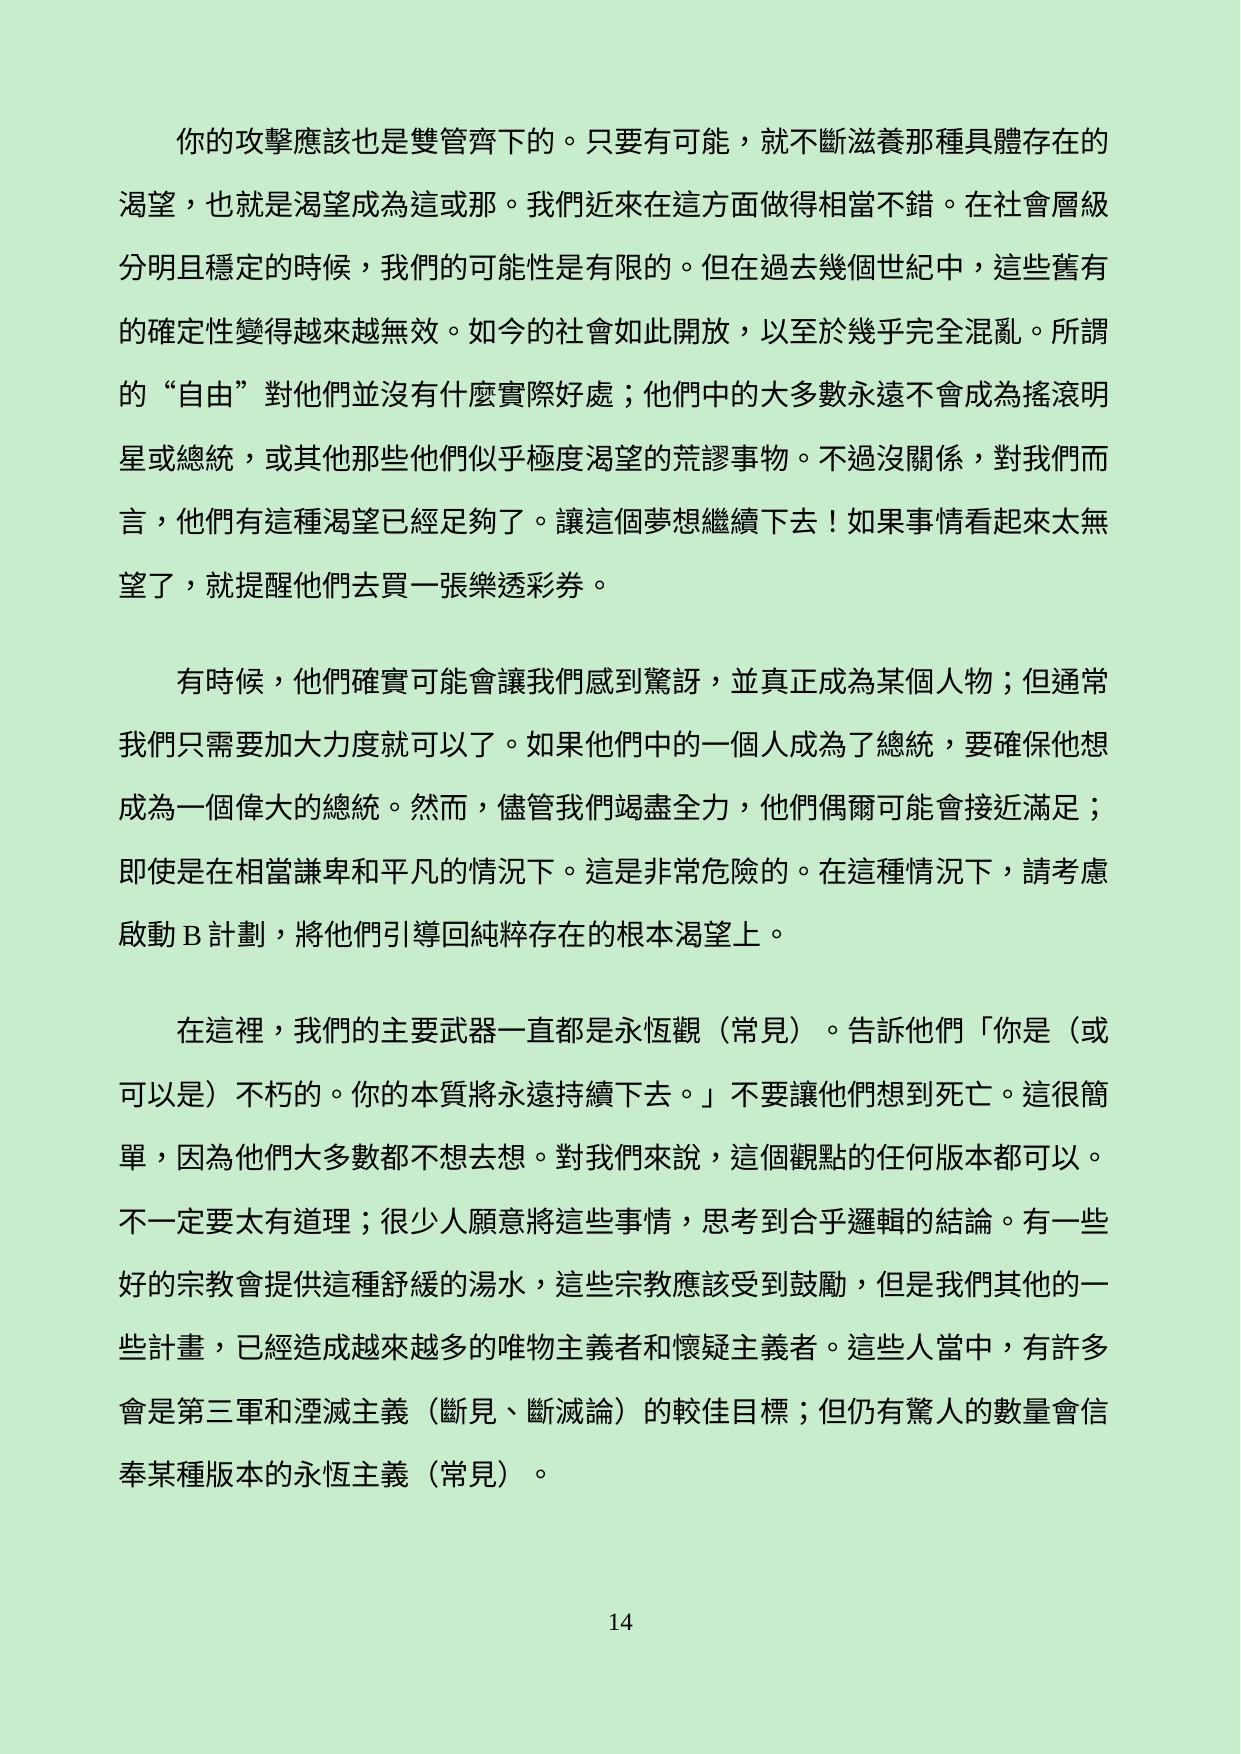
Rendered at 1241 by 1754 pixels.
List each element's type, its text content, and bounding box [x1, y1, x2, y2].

text 你的攻擊應該也是雙管齊下的。只要有可能，就不斷滋養那種具體存在的渴望，也就是渴望成為這或那。我們近來在這方面做得相當不錯。在社會層級分明且穩定的時候，我們的可能性是有限的。但在過去幾個世紀中，這些舊有的確定性變得越來越無效。如今的社會如此開放，以至於幾乎完全混亂。所謂的“自由”對他們並沒有什麼實際好處；他們中的大多數永遠不會成為搖滾明星或總統，或其他那些他們似乎極度渴望的荒謬事物。不過沒關係，對我們而言，他們有這種渴望已經足夠了。讓這個夢想繼續下去！如果事情看起來太無望了，就提醒他們去買一張樂透彩券。 [118, 118, 1122, 604]
text 有時候，他們確實可能會讓我們感到驚訝，並真正成為某個人物；但通常我們只需要加大力度就可以了。如果他們中的一個人成為了總統，要確保他想成為一個偉大的總統。然而，儘管我們竭盡全力，他們偶爾可能會接近滿足；即使是在相當謙卑和平凡的情況下。這是非常危險的。在這種情況下，請考慮啟動B計劃，將他們引導回純粹存在的根本渴望上。 [118, 658, 1122, 954]
text 在這裡，我們的主要武器一直都是永恆觀（常見）。告訴他們「你是（或可以是）不朽的。你的本質將永遠持續下去。」不要讓他們想到死亡。這很簡單，因為他們大多數都不想去想。對我們來說，這個觀點的任何版本都可以。不一定要太有道理；很少人願意將這些事情，思考到合乎邏輯的結論。有一些好的宗教會提供這種舒緩的湯水，這些宗教應該受到鼓勵，但是我們其他的一些計畫，已經造成越來越多的唯物主義者和懷疑主義者。這些人當中，有許多會是第三軍和湮滅主義（斷見、斷滅論）的較佳目標；但仍有驚人的數量會信奉某種版本的永恆主義（常見）。 [118, 1008, 1122, 1494]
